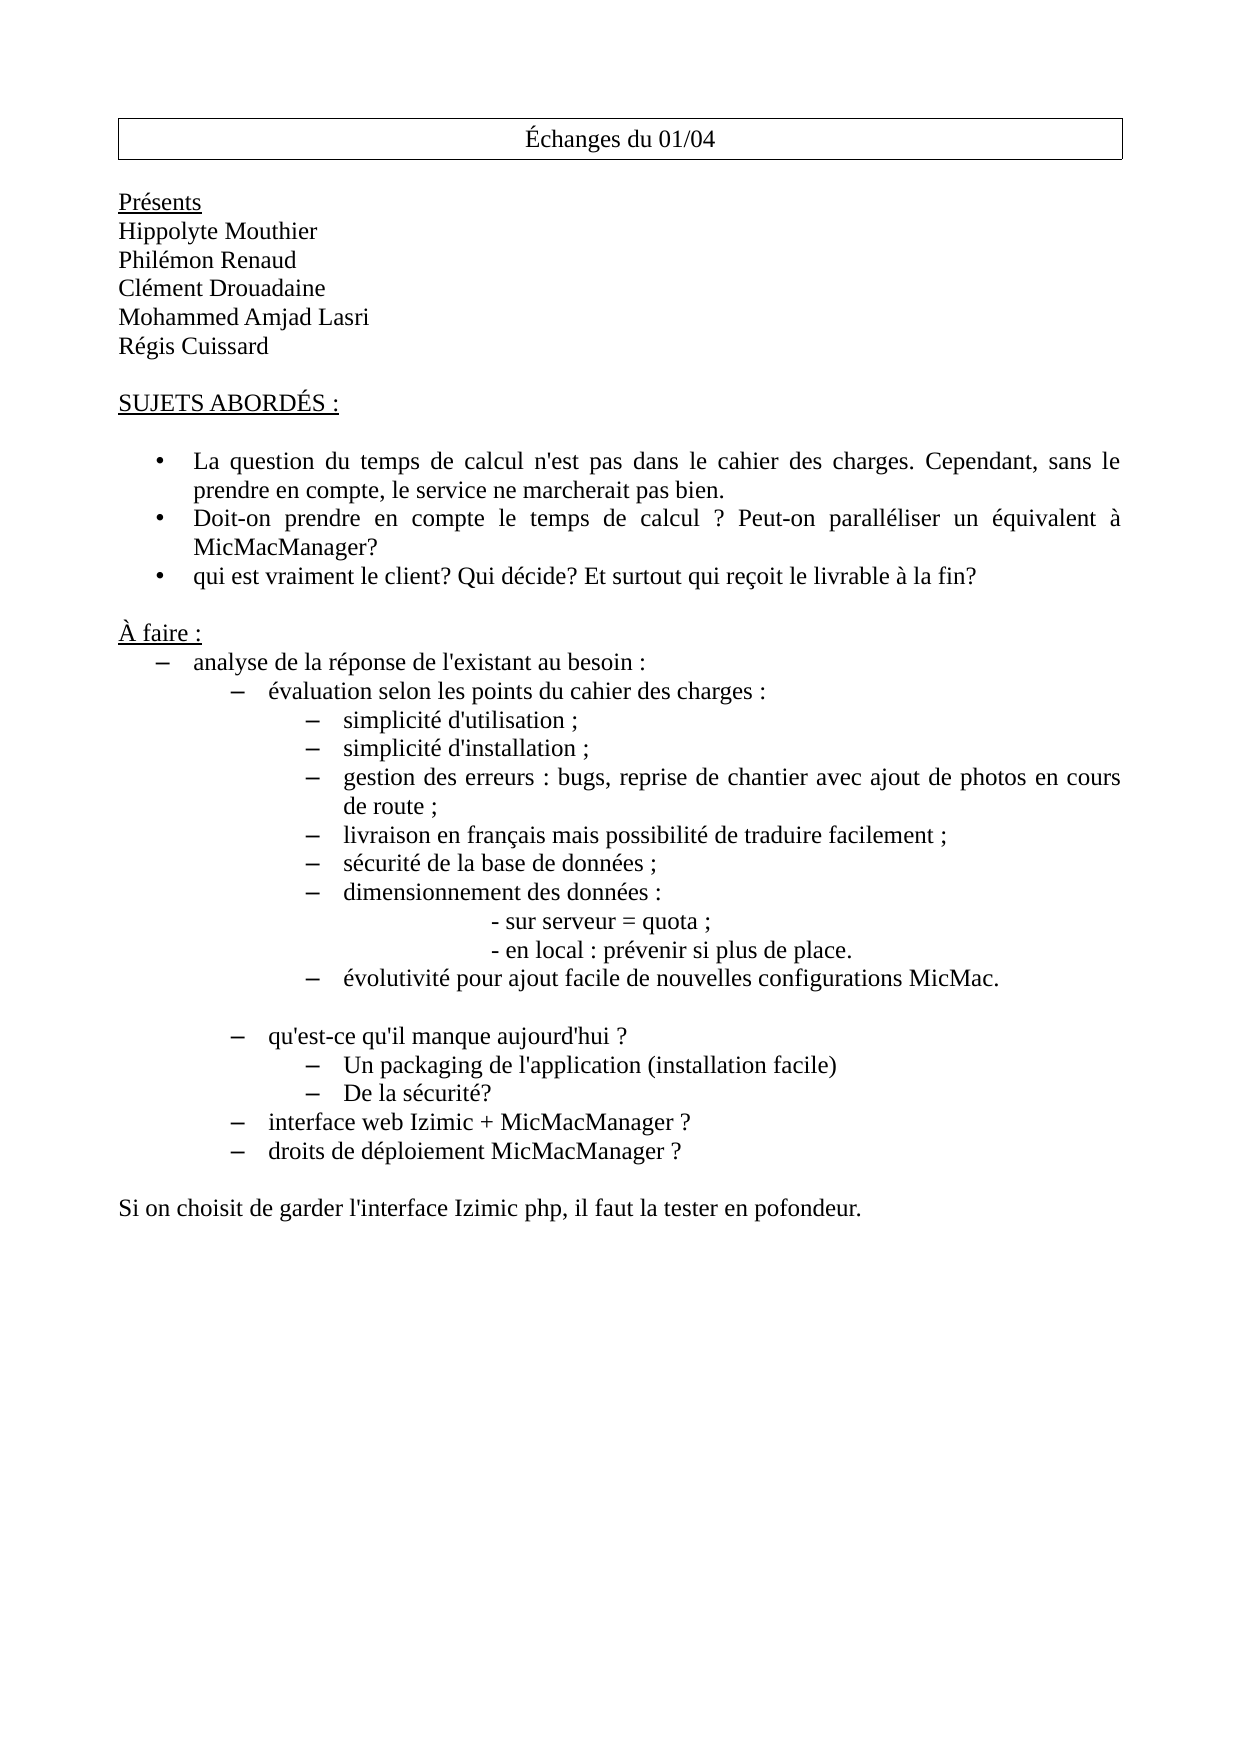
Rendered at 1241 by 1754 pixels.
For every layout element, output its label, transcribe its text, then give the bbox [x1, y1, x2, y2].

text Si on choisit de garder l'interface Izimic php, il faut la tester en pofondeur. [118, 1193, 1122, 1222]
list droits de déploiement MicMacManager ? [231, 1136, 1122, 1165]
list sécurité de la base de données ; [306, 848, 1122, 877]
list dimensionnement des données : [306, 877, 1122, 906]
text Clément Drouadaine [118, 273, 1122, 302]
list Doit-on prendre en compte le temps de calcul ? Peut-on paralléliser un équivalent à MicMacManager? [156, 503, 1122, 561]
table_header Échanges du 01/04 [119, 119, 1122, 158]
list - sur serveur = quota ; [306, 906, 1122, 935]
text Présents [118, 187, 1122, 216]
text SUJETS ABORDÉS : [118, 388, 1122, 417]
text Philémon Renaud [118, 245, 1122, 273]
list qui est vraiment le client? Qui décide? Et surtout qui reçoit le livrable à la fin? [156, 561, 1122, 590]
list simplicité d'installation ; [306, 733, 1122, 762]
list analyse de la réponse de l'existant au besoin : [156, 647, 1122, 676]
list De la sécurité? [306, 1078, 1122, 1107]
list La question du temps de calcul n'est pas dans le cahier des charges. Cependant, sans le prendre en compte, le service ne marcherait pas bien. [156, 446, 1122, 503]
list qu'est-ce qu'il manque aujourd'hui ? [231, 1021, 1122, 1050]
text Régis Cuissard [118, 331, 1122, 360]
list livraison en français mais possibilité de traduire facilement ; [306, 820, 1122, 848]
text Hippolyte Mouthier [118, 216, 1122, 245]
list évaluation selon les points du cahier des charges : [231, 676, 1122, 705]
text À faire : [118, 618, 1122, 647]
list simplicité d'utilisation ; [306, 705, 1122, 733]
list gestion des erreurs : bugs, reprise de chantier avec ajout de photos en cours de route ; [306, 762, 1122, 820]
list Un packaging de l'application (installation facile) [306, 1050, 1122, 1078]
list évolutivité pour ajout facile de nouvelles configurations MicMac. [306, 963, 1122, 992]
list - en local : prévenir si plus de place. [306, 935, 1122, 963]
text Mohammed Amjad Lasri [118, 302, 1122, 331]
list interface web Izimic + MicMacManager ? [231, 1107, 1122, 1136]
